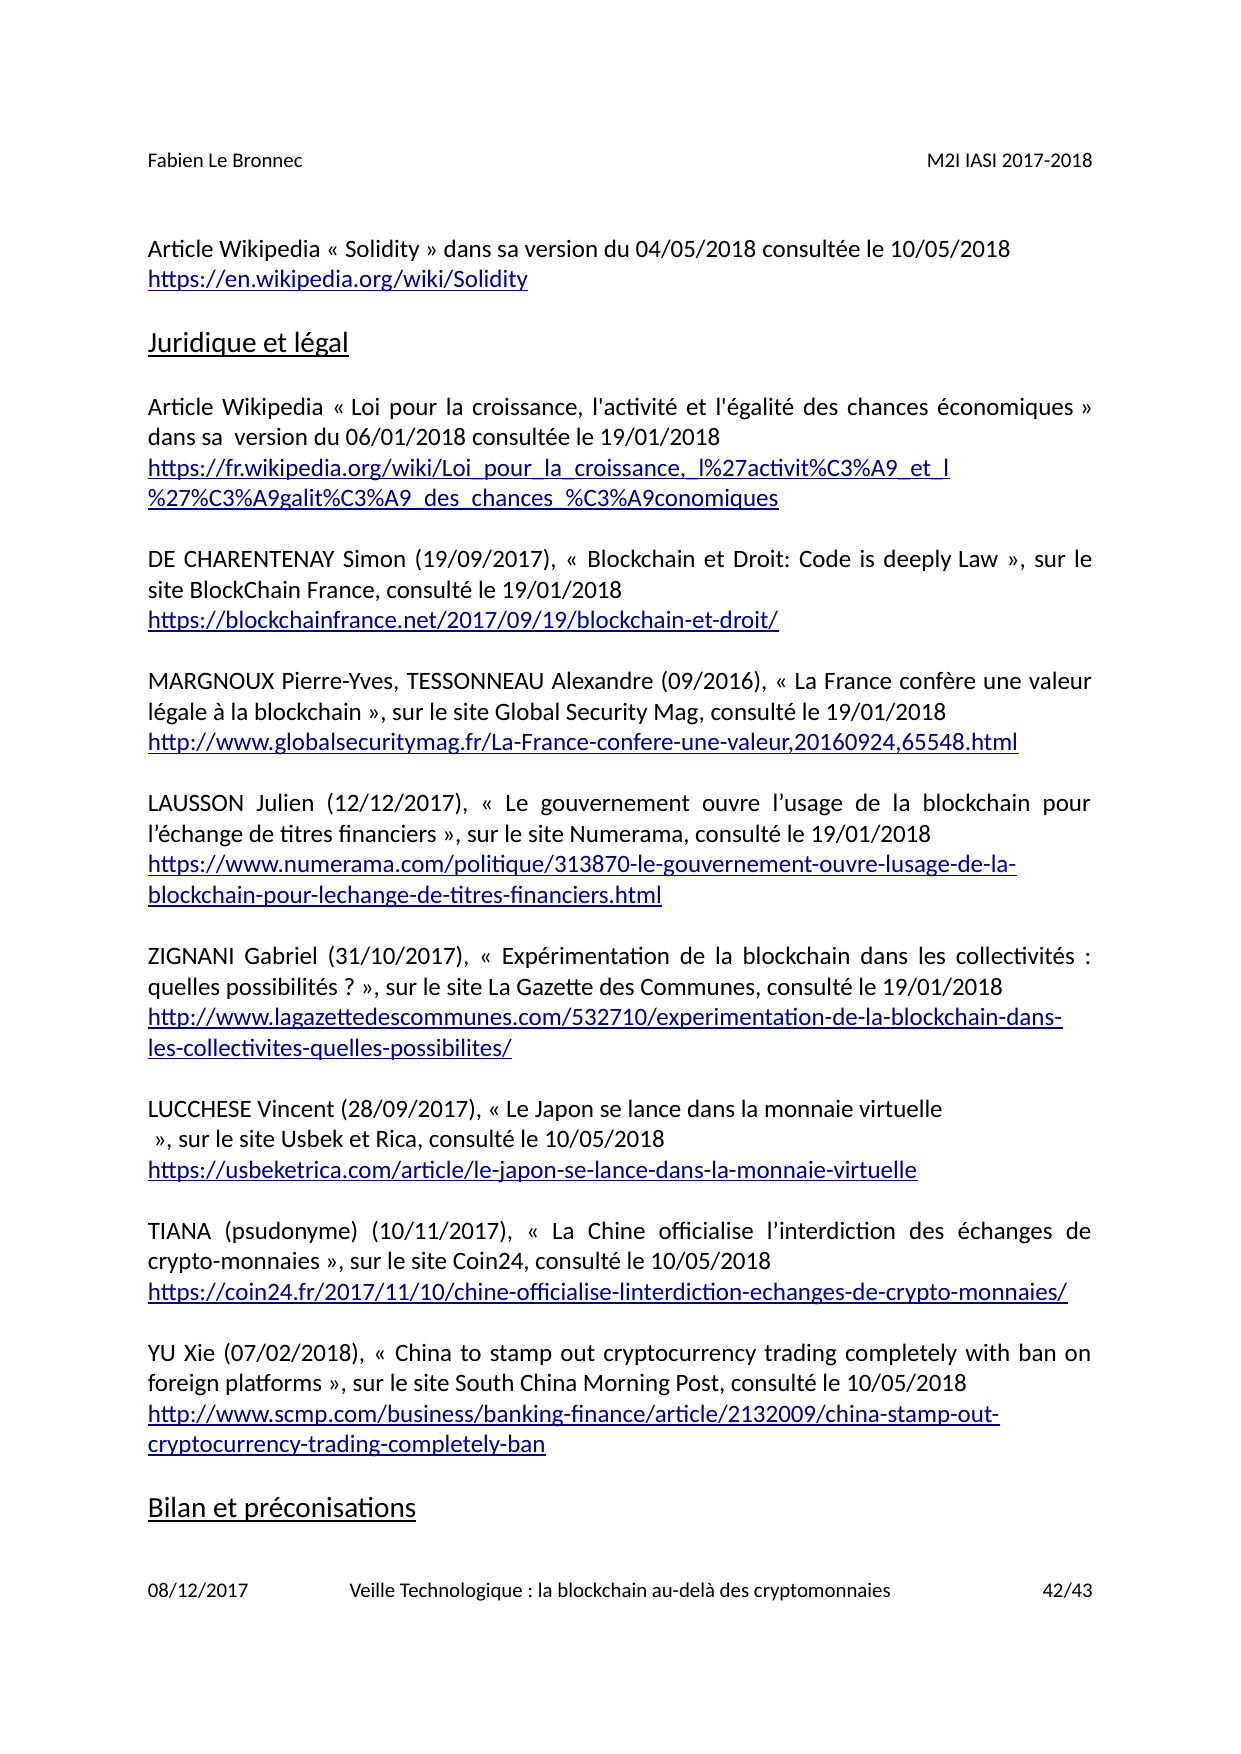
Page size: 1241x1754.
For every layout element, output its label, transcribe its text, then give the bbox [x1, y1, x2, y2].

text https://usbeketrica.com/article/le-japon-se-lance-dans-la-monnaie-virtuelle [148, 1154, 1093, 1184]
text Bilan et préconisations [148, 1489, 1093, 1525]
text TIANA (psudonyme) (10/11/2017), « La Chine officialise l’interdiction des échanges de crypto-monnaies », sur le site Coin24, consulté le 10/05/2018 [148, 1215, 1093, 1276]
text DE CHARENTENAY Simon (19/09/2017), « Blockchain et Droit: Code is deeply Law », sur le site BlockChain France, consulté le 19/01/2018 [148, 543, 1093, 604]
text http://www.scmp.com/business/banking-finance/article/2132009/china-stamp-out-cryptocurrency-trading-completely-ban [148, 1398, 1093, 1459]
text https://fr.wikipedia.org/wiki/Loi_pour_la_croissance,_l%27activit%C3%A9_et_l%27%C3%A9galit%C3%A9_des_chances_%C3%A9conomiques [148, 452, 1093, 513]
text https://www.numerama.com/politique/313870-le-gouvernement-ouvre-lusage-de-la-blockchain-pour-lechange-de-titres-financiers.html [148, 848, 1093, 909]
text https://coin24.fr/2017/11/10/chine-officialise-linterdiction-echanges-de-crypto-monnaies/ [148, 1276, 1093, 1306]
text http://www.globalsecuritymag.fr/La-France-confere-une-valeur,20160924,65548.html [148, 726, 1093, 757]
text ZIGNANI Gabriel (31/10/2017), « Expérimentation de la blockchain dans les collectivités : quelles possibilités ? », sur le site La Gazette des Communes, consulté le 19/01/2018 [148, 940, 1093, 1001]
text https://en.wikipedia.org/wiki/Solidity [148, 263, 1093, 294]
text Article Wikipedia « Loi pour la croissance, l'activité et l'égalité des chances économiques » dans sa version du 06/01/2018 consultée le 19/01/2018 [148, 391, 1093, 452]
text », sur le site Usbek et Rica, consulté le 10/05/2018 [148, 1123, 1093, 1154]
text https://blockchainfrance.net/2017/09/19/blockchain-et-droit/ [148, 604, 1093, 635]
text http://www.lagazettedescommunes.com/532710/experimentation-de-la-blockchain-dans-les-collectivites-quelles-possibilites/ [148, 1001, 1093, 1062]
text Article Wikipedia « Solidity » dans sa version du 04/05/2018 consultée le 10/05/2018 [148, 233, 1093, 263]
text MARGNOUX Pierre-Yves, TESSONNEAU Alexandre (09/2016), « La France confère une valeur légale à la blockchain », sur le site Global Security Mag, consulté le 19/01/2018 [148, 665, 1093, 726]
text LUCCHESE Vincent (28/09/2017), « Le Japon se lance dans la monnaie virtuelle [148, 1093, 1093, 1123]
text LAUSSON Julien (12/12/2017), « Le gouvernement ouvre l’usage de la blockchain pour l’échange de titres financiers », sur le site Numerama, consulté le 19/01/2018 [148, 787, 1093, 848]
text YU Xie (07/02/2018), « China to stamp out cryptocurrency trading completely with ban on foreign platforms », sur le site South China Morning Post, consulté le 10/05/2018 [148, 1337, 1093, 1398]
text Juridique et légal [148, 324, 1093, 360]
